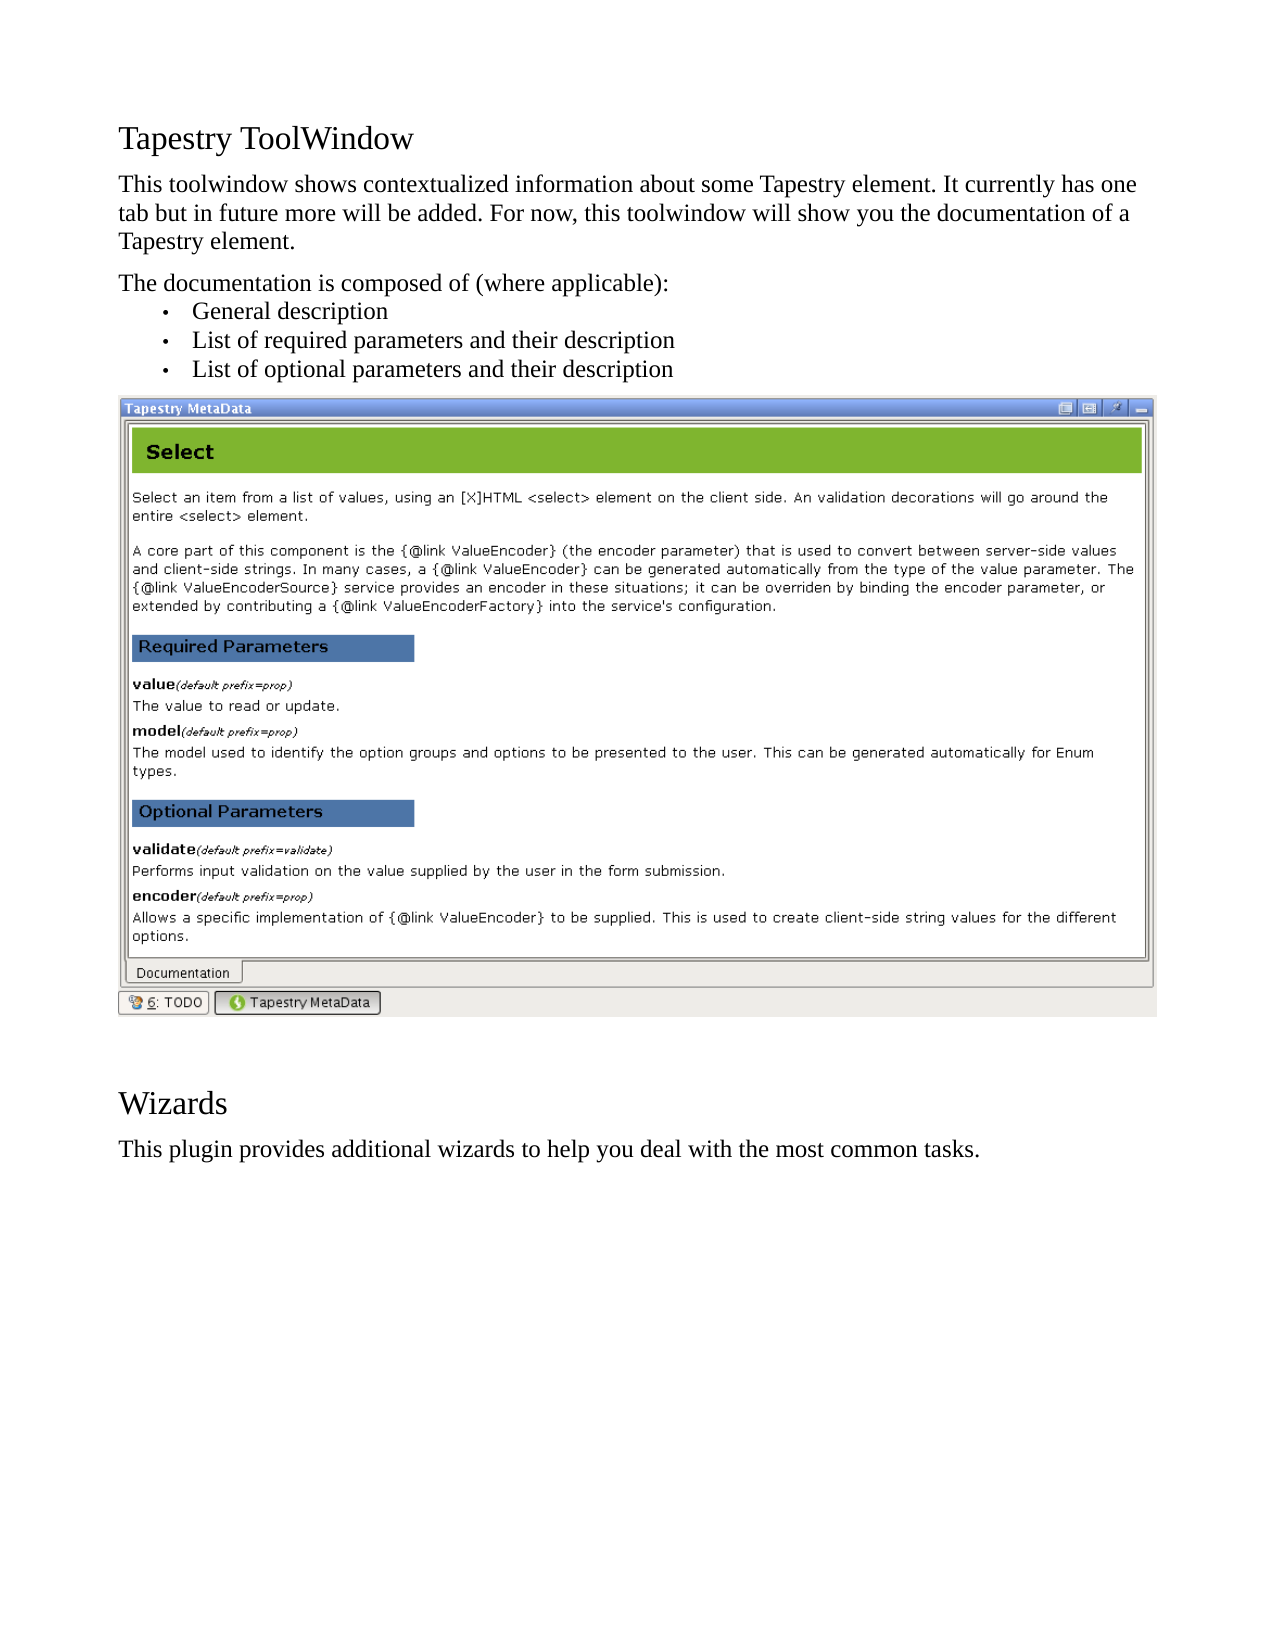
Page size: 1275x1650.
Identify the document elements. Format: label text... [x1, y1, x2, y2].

text This plugin provides additional wizards to help you deal with the most common tasks. [118, 1134, 1157, 1163]
text The documentation is composed of (where applicable): [118, 268, 1157, 296]
subtitle Tapestry ToolWindow [118, 118, 1157, 156]
subtitle Wizards [118, 1083, 1157, 1122]
list List of required parameters and their description [162, 325, 1157, 354]
list List of optional parameters and their description [162, 354, 1157, 383]
picture [118, 395, 1157, 1017]
list General description [162, 296, 1157, 325]
text This toolwindow shows contextualized information about some Tapestry element. It currently has one tab but in future more will be added. For now, this toolwindow will show you the documentation of a Tapestry element. [118, 169, 1157, 255]
